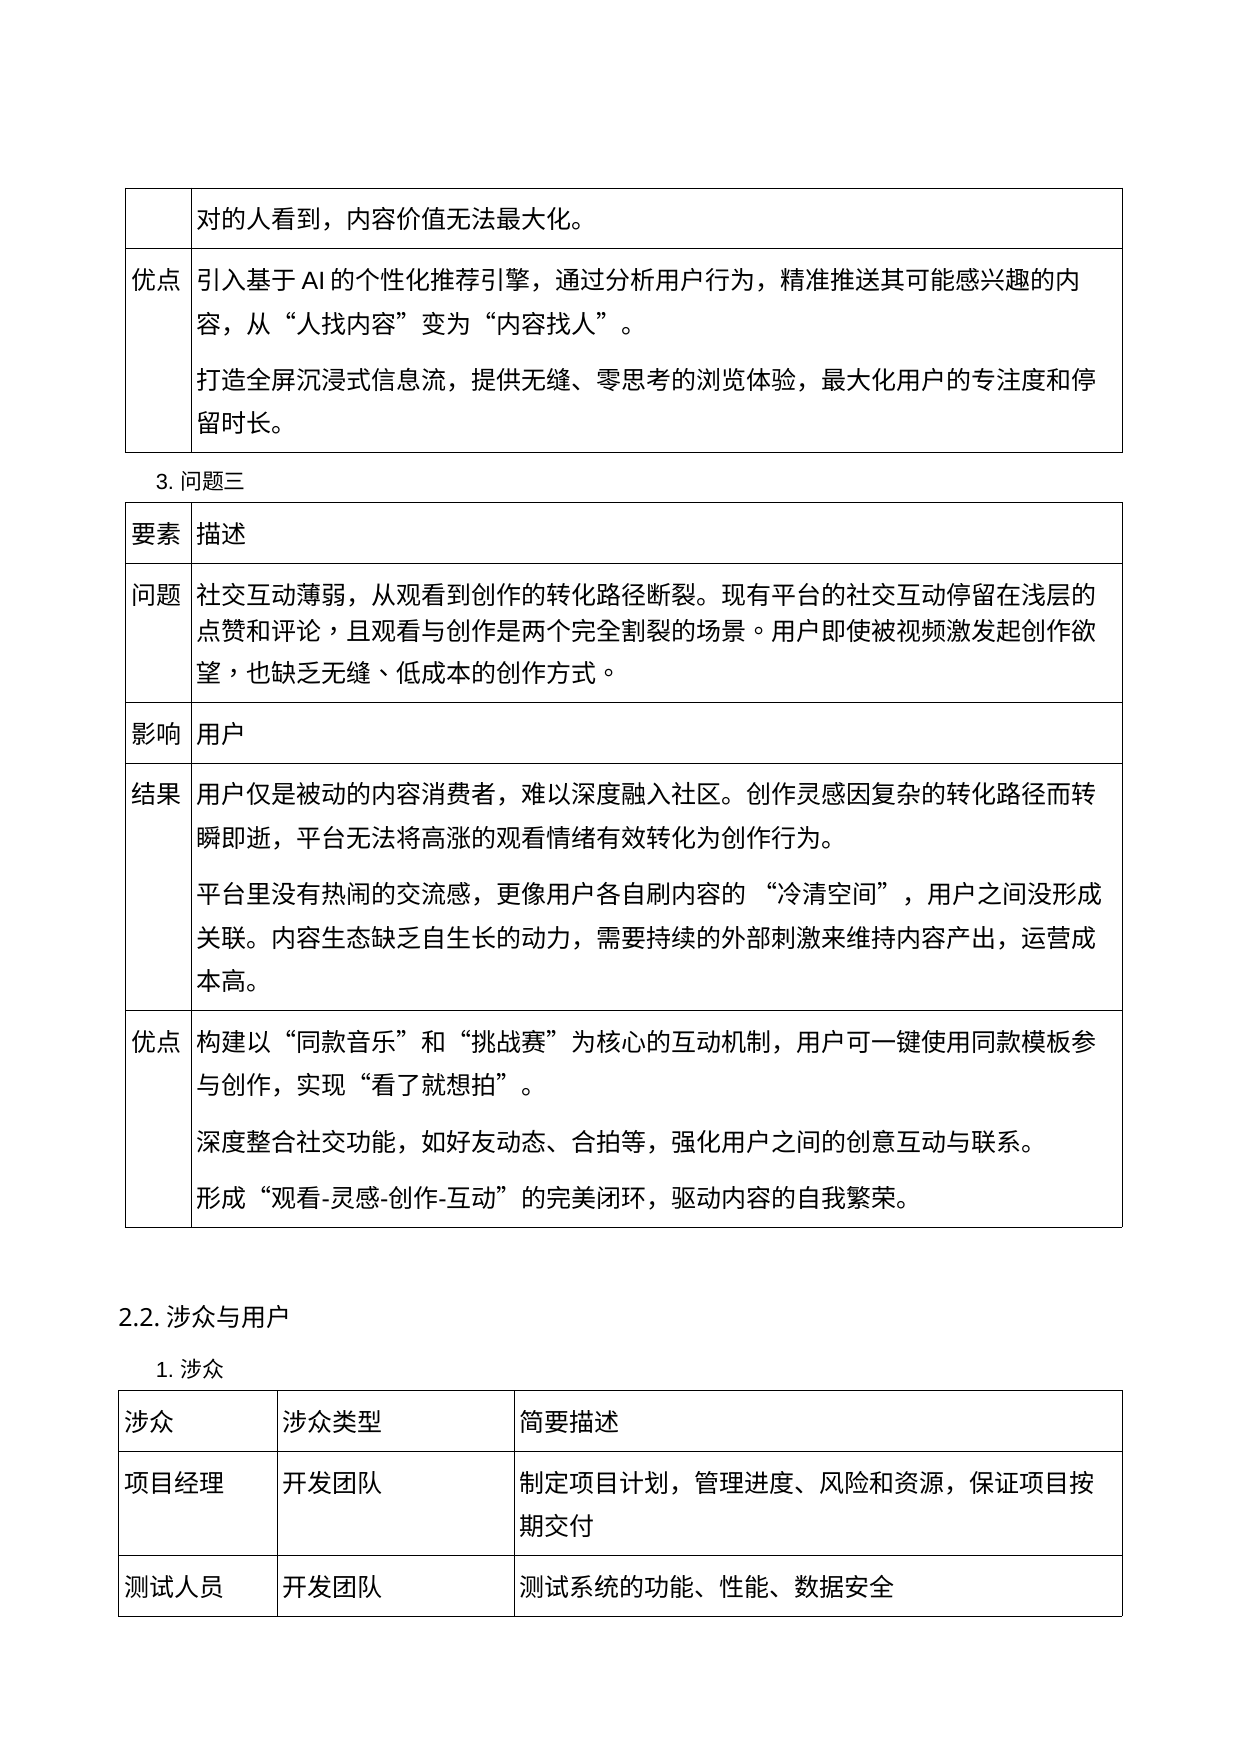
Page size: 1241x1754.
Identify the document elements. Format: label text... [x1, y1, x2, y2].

subtitle 涉众与用户 [118, 1297, 1122, 1333]
table_cell 项目经理 [119, 1452, 277, 1555]
table_header 涉众类型 [278, 1391, 514, 1451]
table_cell 影响 [126, 703, 191, 763]
table_cell 开发团队 [278, 1452, 514, 1555]
table_cell 社交互动薄弱，从观看到创作的转化路径断裂。现有平台的社交互动停留在浅层的点赞和评论，且观看与创作是两个完全割裂的场景。用户即使被视频激发起创作欲望，也缺乏无缝、低成本的创作方式。 [192, 564, 1122, 702]
table_header 简要描述 [515, 1391, 1122, 1451]
table_cell 优点 [126, 249, 191, 452]
table_cell 对的人看到，内容价值无法最大化。 [192, 189, 1122, 248]
table_header 要素 [126, 503, 191, 563]
table_cell 开发团队 [278, 1556, 514, 1616]
table_cell 结果 [126, 764, 191, 1010]
table_cell 优点 [126, 1011, 191, 1227]
table_cell 构建以“同款音乐”和“挑战赛”为核心的互动机制，用户可一键使用同款模板参与创作，实现“看了就想拍”。 深度整合社交功能，如好友动态、合拍等，强化用户之间的创意互动与联系。 形成“观看-灵感-创作-互动”的完美闭环，驱动内容的自我繁荣。 [192, 1011, 1122, 1227]
table_header 描述 [192, 503, 1122, 563]
table_cell 用户 [192, 703, 1122, 763]
table_cell 引入基于AI的个性化推荐引擎，通过分析用户行为，精准推送其可能感兴趣的内容，从“人找内容”变为“内容找人”。 打造全屏沉浸式信息流，提供无缝、零思考的浏览体验，最大化用户的专注度和停留时长。 [192, 249, 1122, 452]
table_cell 用户仅是被动的内容消费者，难以深度融入社区。创作灵感因复杂的转化路径而转瞬即逝，平台无法将高涨的观看情绪有效转化为创作行为。 平台里没有热闹的交流感，更像用户各自刷内容的 “冷清空间”，用户之间没形成关联。内容生态缺乏自生长的动力，需要持续的外部刺激来维持内容产出，运营成本高。 [192, 764, 1122, 1010]
table_cell 测试人员 [119, 1556, 277, 1616]
table_header 涉众 [119, 1391, 277, 1451]
table_cell [126, 189, 191, 248]
table_cell 测试系统的功能、性能、数据安全 [515, 1556, 1122, 1616]
table_cell 制定项目计划，管理进度、风险和资源，保证项目按期交付 [515, 1452, 1122, 1555]
table_cell 问题 [126, 564, 191, 702]
subtitle 问题三 [156, 464, 1122, 496]
subtitle 涉众 [156, 1352, 1122, 1384]
